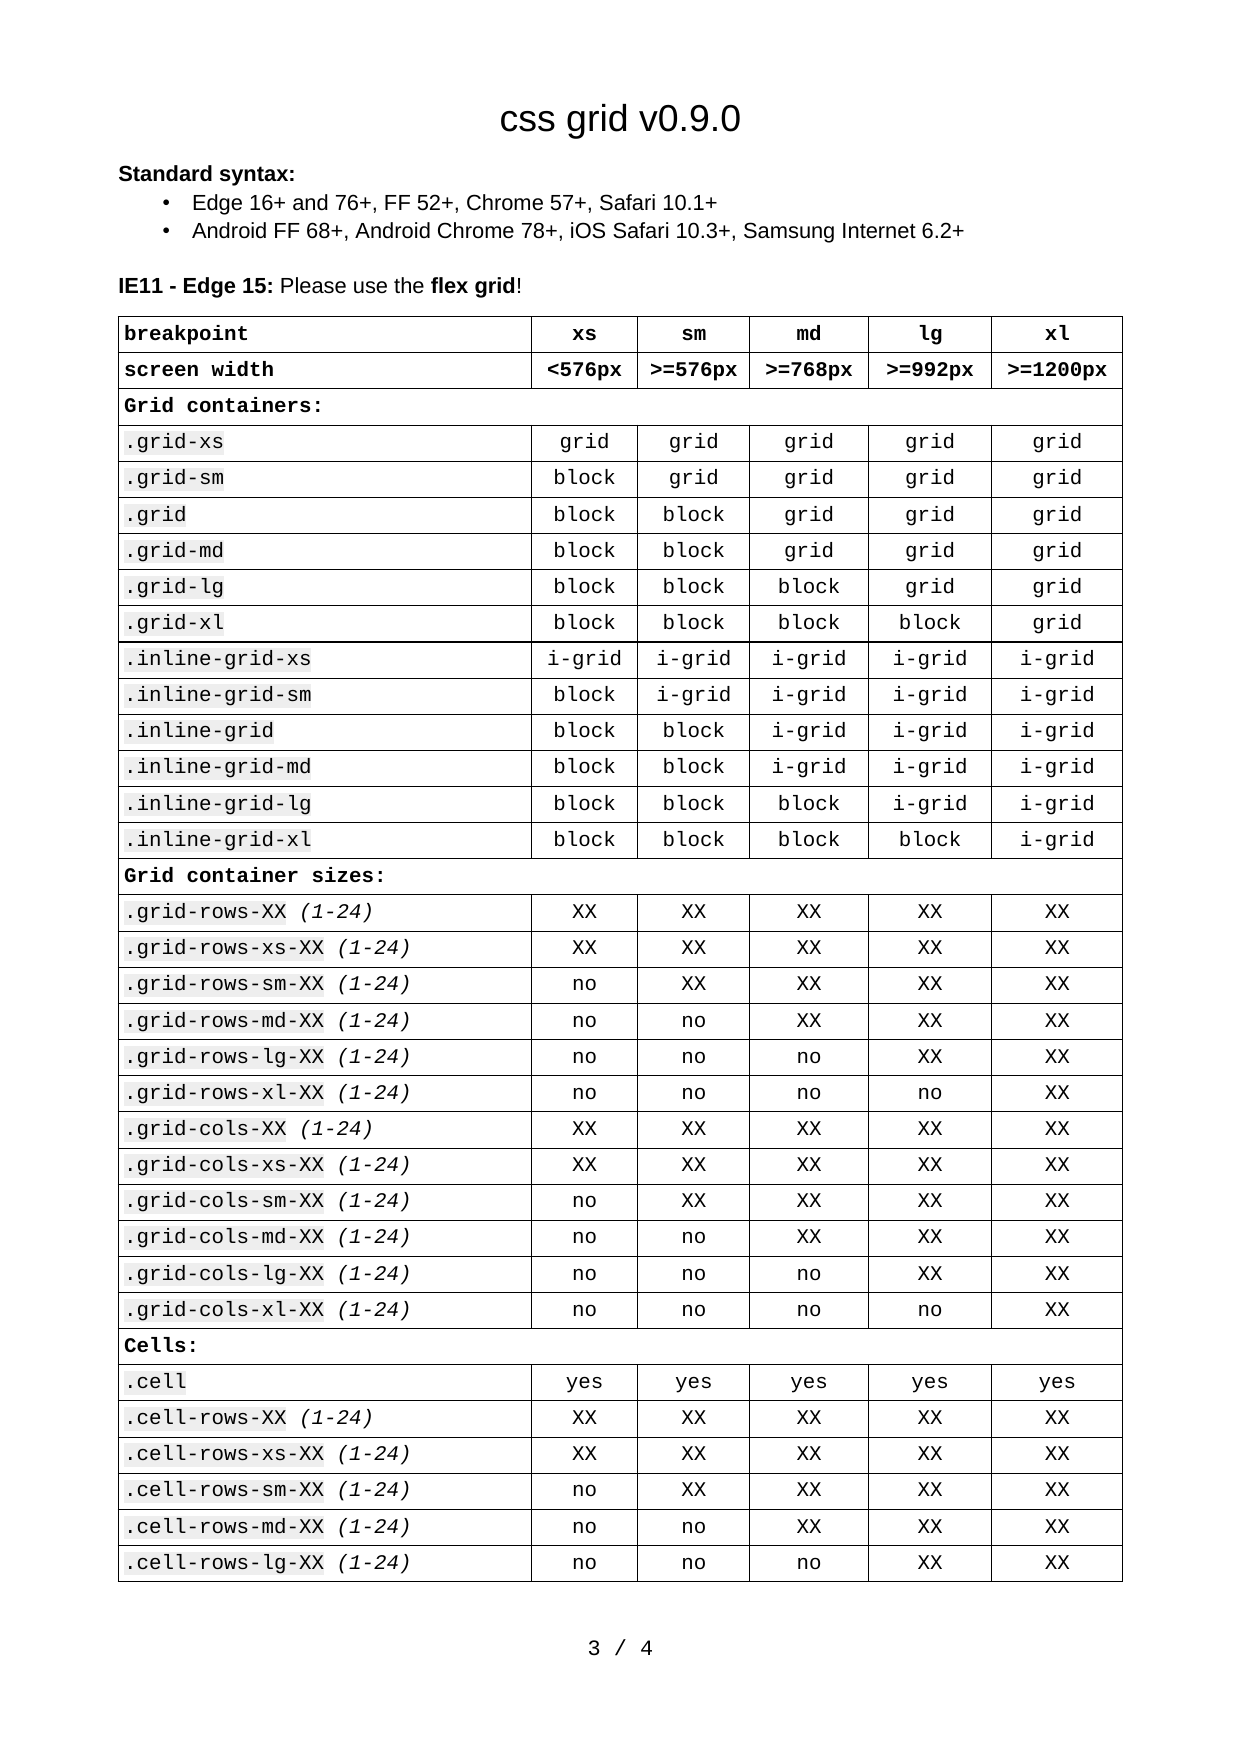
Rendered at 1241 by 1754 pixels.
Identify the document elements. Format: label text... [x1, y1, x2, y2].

table_cell i-grid [869, 751, 991, 786]
table_cell .grid-cols-sm-XX (1-24) [119, 1185, 531, 1220]
table_cell .grid-rows-xs-XX (1-24) [119, 932, 531, 967]
table_cell grid [750, 426, 868, 461]
table_cell >=1200px [992, 353, 1122, 388]
table_cell grid [638, 462, 749, 497]
table_cell no [638, 1257, 749, 1292]
table_cell XX [750, 968, 868, 1003]
table_cell <576px [532, 353, 637, 388]
table_cell XX [750, 1438, 868, 1473]
table_cell Grid containers: [119, 389, 1122, 424]
table_cell block [750, 823, 868, 858]
table_cell XX [992, 1004, 1122, 1039]
table_cell XX [869, 1040, 991, 1075]
table_cell XX [750, 932, 868, 967]
table_cell XX [992, 1401, 1122, 1437]
table_cell XX [992, 1293, 1122, 1328]
table_cell XX [869, 1149, 991, 1183]
table_cell yes [750, 1365, 868, 1400]
table_cell XX [638, 1438, 749, 1473]
table_cell .grid-xl [119, 606, 531, 641]
table_cell i-grid [750, 715, 868, 750]
table_cell XX [869, 1401, 991, 1437]
table_cell grid [638, 426, 749, 461]
table_cell no [750, 1040, 868, 1075]
table_cell XX [992, 1040, 1122, 1075]
table_cell XX [750, 1401, 868, 1437]
table_cell XX [750, 1112, 868, 1147]
table_cell i-grid [532, 643, 637, 677]
table_cell XX [992, 1185, 1122, 1220]
table_cell i-grid [638, 679, 749, 714]
table_cell XX [869, 968, 991, 1003]
table_cell block [750, 570, 868, 605]
table_cell block [532, 570, 637, 605]
table_cell .cell-rows-XX (1-24) [119, 1401, 531, 1437]
table_cell no [869, 1293, 991, 1328]
table_cell no [532, 1293, 637, 1328]
table_cell .cell-rows-xs-XX (1-24) [119, 1438, 531, 1473]
table_cell block [532, 715, 637, 750]
table_cell .grid-cols-md-XX (1-24) [119, 1221, 531, 1256]
table_cell block [532, 679, 637, 714]
table_cell no [869, 1076, 991, 1111]
table_cell no [750, 1293, 868, 1328]
table_cell XX [992, 1112, 1122, 1147]
table_cell XX [992, 1149, 1122, 1183]
table_cell XX [638, 1185, 749, 1220]
table_cell XX [638, 968, 749, 1003]
table_cell i-grid [750, 643, 868, 677]
table_cell .inline-grid-xs [119, 643, 531, 677]
table_cell no [638, 1293, 749, 1328]
table_cell XX [750, 895, 868, 931]
table_cell block [638, 787, 749, 822]
table_cell .inline-grid-xl [119, 823, 531, 858]
table_cell block [532, 823, 637, 858]
table_cell XX [992, 932, 1122, 967]
table_cell block [750, 606, 868, 641]
table_cell XX [638, 932, 749, 967]
table_cell XX [750, 1004, 868, 1039]
table_cell no [638, 1004, 749, 1039]
table_cell block [638, 606, 749, 641]
table_cell block [532, 462, 637, 497]
table_cell grid [992, 426, 1122, 461]
table_cell XX [869, 1474, 991, 1509]
table_cell i-grid [992, 823, 1122, 858]
table_cell XX [992, 1438, 1122, 1473]
table_cell grid [750, 498, 868, 533]
table_header md [750, 317, 868, 352]
table_cell XX [638, 1474, 749, 1509]
table_cell XX [532, 1149, 637, 1183]
table_cell .cell-rows-sm-XX (1-24) [119, 1474, 531, 1509]
table_cell no [750, 1546, 868, 1581]
table_cell no [532, 1004, 637, 1039]
table_cell i-grid [750, 679, 868, 714]
table_cell no [532, 1040, 637, 1075]
table_cell XX [532, 932, 637, 967]
table_cell .cell [119, 1365, 531, 1400]
table_cell XX [869, 1185, 991, 1220]
table_cell XX [869, 1546, 991, 1581]
table_cell no [638, 1076, 749, 1111]
table_cell XX [532, 895, 637, 931]
table_cell no [638, 1221, 749, 1256]
table_cell i-grid [992, 715, 1122, 750]
table_cell no [532, 1510, 637, 1545]
table_cell block [869, 606, 991, 641]
table_cell .grid-md [119, 534, 531, 569]
table_cell block [532, 534, 637, 569]
table_cell no [532, 1076, 637, 1111]
table_cell .inline-grid [119, 715, 531, 750]
table_cell XX [750, 1221, 868, 1256]
table_cell block [532, 498, 637, 533]
table_cell XX [750, 1474, 868, 1509]
table_cell >=768px [750, 353, 868, 388]
table_cell .grid-rows-md-XX (1-24) [119, 1004, 531, 1039]
subtitle css grid v0.9.0 [118, 96, 1122, 139]
table_cell Cells: [119, 1329, 1122, 1364]
table_cell XX [869, 1004, 991, 1039]
table_cell Grid container sizes: [119, 859, 1122, 894]
table_header xs [532, 317, 637, 352]
table_cell XX [869, 1510, 991, 1545]
table_cell .grid-cols-xl-XX (1-24) [119, 1293, 531, 1328]
table_cell .inline-grid-lg [119, 787, 531, 822]
table_cell block [638, 715, 749, 750]
table_cell screen width [119, 353, 531, 388]
table_cell grid [992, 534, 1122, 569]
table_cell .grid-rows-lg-XX (1-24) [119, 1040, 531, 1075]
table_cell yes [532, 1365, 637, 1400]
table_cell grid [992, 498, 1122, 533]
table_cell XX [992, 1546, 1122, 1581]
table_cell XX [992, 1076, 1122, 1111]
list Edge 16+ and 76+, FF 52+, Chrome 57+, Safari 10.1+ [162, 189, 1122, 214]
table_cell block [532, 787, 637, 822]
table_cell .inline-grid-md [119, 751, 531, 786]
table_cell .grid-xs [119, 426, 531, 461]
table_cell .inline-grid-sm [119, 679, 531, 714]
table_header breakpoint [119, 317, 531, 352]
table_cell no [532, 1185, 637, 1220]
table_cell XX [750, 1149, 868, 1183]
table_cell no [532, 968, 637, 1003]
table_cell XX [992, 1510, 1122, 1545]
table_cell grid [992, 462, 1122, 497]
table_cell yes [869, 1365, 991, 1400]
table_cell XX [869, 1221, 991, 1256]
table_header xl [992, 317, 1122, 352]
table_cell no [750, 1257, 868, 1292]
table_cell .grid-rows-XX (1-24) [119, 895, 531, 931]
table_cell no [638, 1510, 749, 1545]
table_cell grid [869, 498, 991, 533]
table_cell no [532, 1221, 637, 1256]
table_cell i-grid [992, 751, 1122, 786]
table_cell XX [532, 1112, 637, 1147]
table_cell no [532, 1257, 637, 1292]
table_cell block [869, 823, 991, 858]
table_cell grid [869, 570, 991, 605]
table_cell .grid-lg [119, 570, 531, 605]
table_cell no [638, 1546, 749, 1581]
table_cell i-grid [869, 679, 991, 714]
table_cell XX [869, 932, 991, 967]
table_cell XX [992, 968, 1122, 1003]
table_cell .grid-cols-lg-XX (1-24) [119, 1257, 531, 1292]
table_cell XX [638, 1401, 749, 1437]
table_cell block [532, 751, 637, 786]
table_cell yes [638, 1365, 749, 1400]
table_cell XX [638, 1112, 749, 1147]
table_cell block [638, 823, 749, 858]
table_cell .grid-rows-xl-XX (1-24) [119, 1076, 531, 1111]
table_cell grid [992, 606, 1122, 641]
table_cell block [750, 787, 868, 822]
table_cell grid [869, 534, 991, 569]
table_cell grid [750, 462, 868, 497]
table_cell grid [869, 462, 991, 497]
table_cell .cell-rows-lg-XX (1-24) [119, 1546, 531, 1581]
table_cell i-grid [992, 787, 1122, 822]
table_header sm [638, 317, 749, 352]
table_cell grid [532, 426, 637, 461]
table_cell XX [532, 1438, 637, 1473]
table_cell .grid [119, 498, 531, 533]
table_cell XX [750, 1185, 868, 1220]
table_cell yes [992, 1365, 1122, 1400]
list Android FF 68+, Android Chrome 78+, iOS Safari 10.3+, Samsung Internet 6.2+ [162, 218, 1122, 243]
table_cell i-grid [750, 751, 868, 786]
table_cell .grid-rows-sm-XX (1-24) [119, 968, 531, 1003]
table_cell XX [869, 1112, 991, 1147]
text Standard syntax: [118, 160, 1122, 186]
table_cell i-grid [992, 679, 1122, 714]
table_cell block [532, 606, 637, 641]
table_cell i-grid [869, 715, 991, 750]
table_cell XX [750, 1510, 868, 1545]
table_cell XX [638, 1149, 749, 1183]
table_cell XX [869, 895, 991, 931]
table_cell .grid-cols-xs-XX (1-24) [119, 1149, 531, 1183]
table_cell grid [869, 426, 991, 461]
table_cell i-grid [638, 643, 749, 677]
table_cell XX [992, 1257, 1122, 1292]
table_cell grid [750, 534, 868, 569]
table_cell XX [869, 1438, 991, 1473]
table_cell block [638, 570, 749, 605]
table_cell block [638, 498, 749, 533]
table_cell block [638, 534, 749, 569]
table_cell XX [992, 1221, 1122, 1256]
table_cell no [532, 1474, 637, 1509]
table_cell >=992px [869, 353, 991, 388]
table_cell no [532, 1546, 637, 1581]
table_cell XX [532, 1401, 637, 1437]
table_cell XX [992, 895, 1122, 931]
table_cell XX [638, 895, 749, 931]
table_cell i-grid [869, 787, 991, 822]
table_cell .grid-cols-XX (1-24) [119, 1112, 531, 1147]
table_cell no [750, 1076, 868, 1111]
table_header lg [869, 317, 991, 352]
text IE11 - Edge 15: Please use the flex grid! [118, 272, 1122, 298]
table_cell grid [992, 570, 1122, 605]
table_cell XX [992, 1474, 1122, 1509]
table_cell .grid-sm [119, 462, 531, 497]
table_cell i-grid [992, 643, 1122, 677]
table_cell XX [869, 1257, 991, 1292]
table_cell i-grid [869, 643, 991, 677]
table_cell no [638, 1040, 749, 1075]
table_cell .cell-rows-md-XX (1-24) [119, 1510, 531, 1545]
table_cell >=576px [638, 353, 749, 388]
table_cell block [638, 751, 749, 786]
